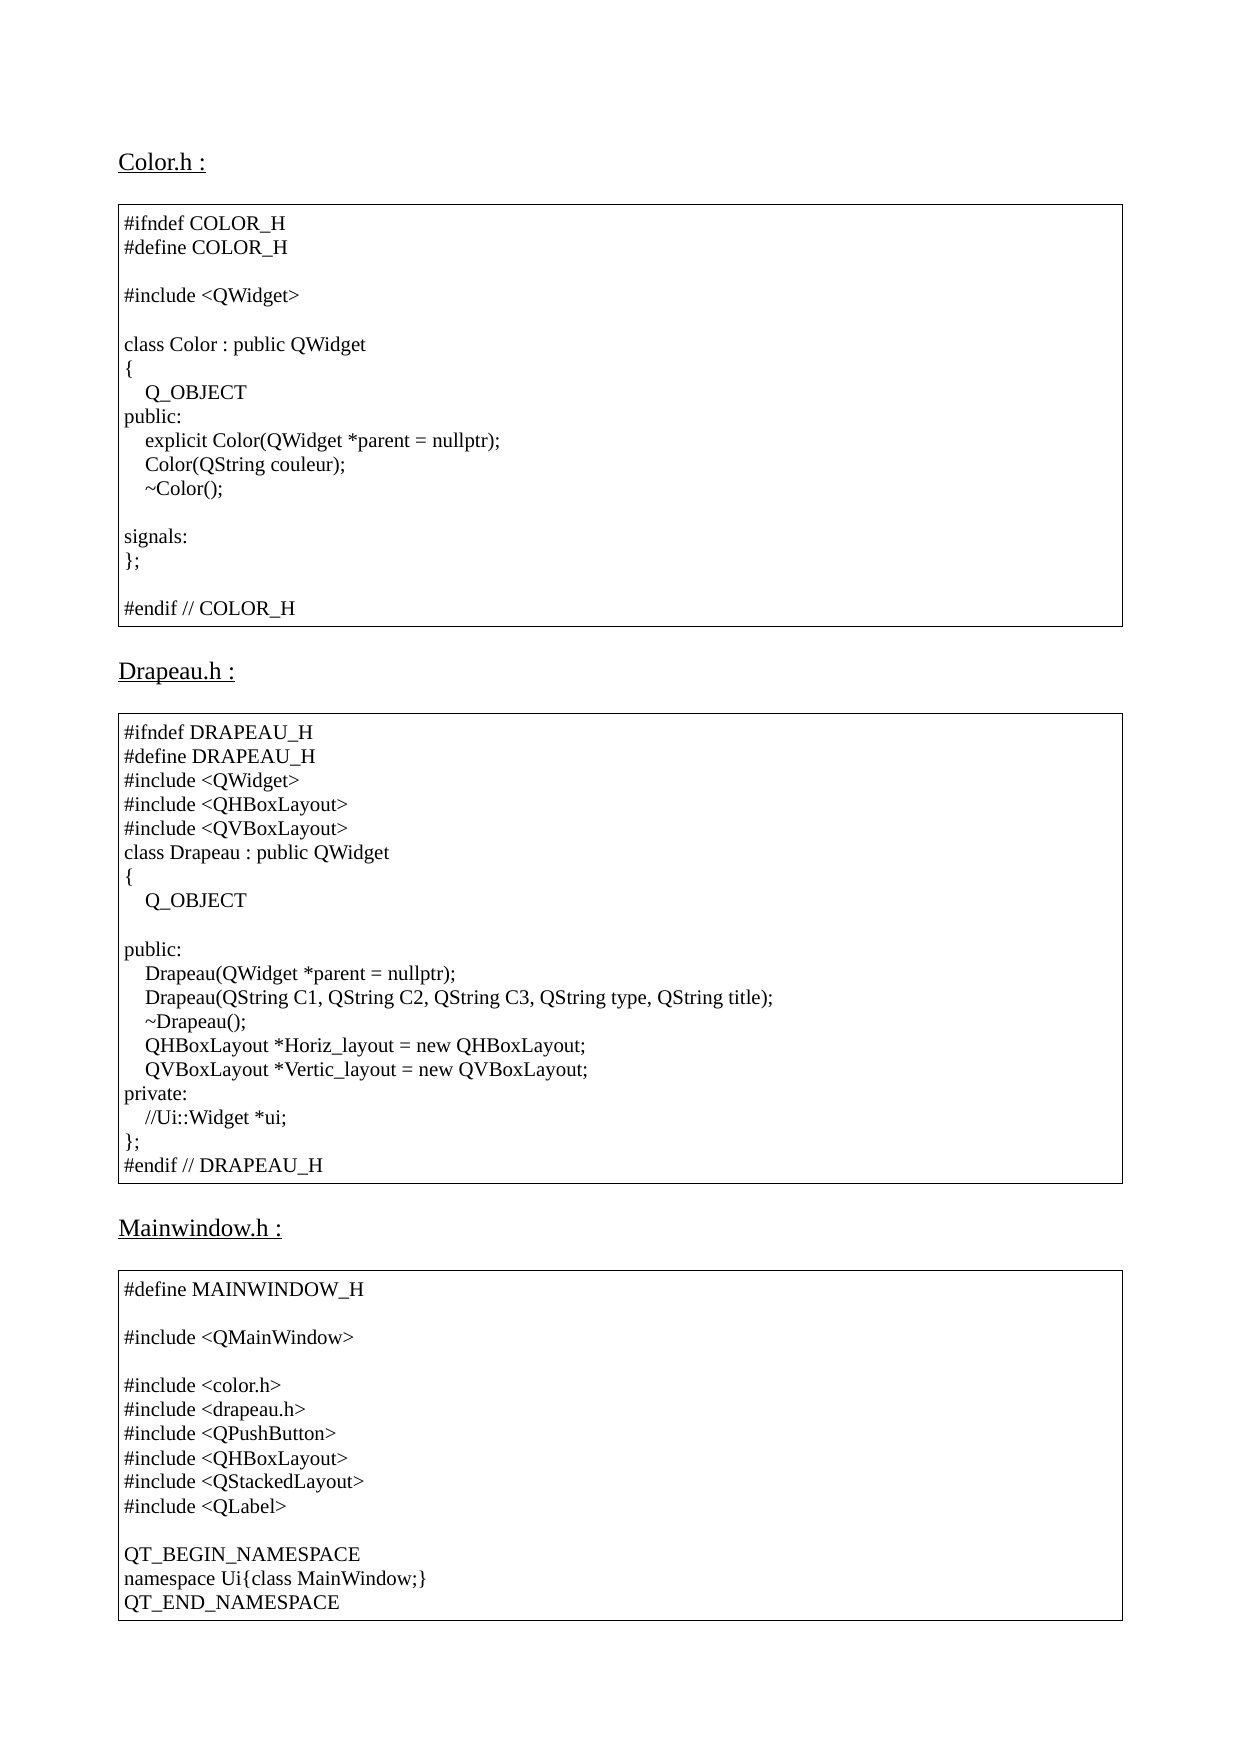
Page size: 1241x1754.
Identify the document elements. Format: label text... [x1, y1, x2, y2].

table_header #ifndef COLOR_H #define COLOR_H #include <QWidget> class Color : public QWidget { Q_OBJECT public: explicit Color(QWidget *parent = nullptr); Color(QString couleur); ~Color(); signals: }; #endif // COLOR_H [119, 205, 1122, 626]
text Mainwindow.h : [118, 1213, 1122, 1241]
table_header #define MAINWINDOW_H #include <QMainWindow> #include <color.h> #include <drapeau.h> #include <QPushButton> #include <QHBoxLayout> #include <QStackedLayout> #include <QLabel> QT_BEGIN_NAMESPACE namespace Ui{class MainWindow;} QT_END_NAMESPACE [119, 1271, 1122, 1619]
text Color.h : [118, 147, 1122, 176]
table_header #ifndef DRAPEAU_H #define DRAPEAU_H #include <QWidget> #include <QHBoxLayout> #include <QVBoxLayout> class Drapeau : public QWidget { Q_OBJECT public: Drapeau(QWidget *parent = nullptr); Drapeau(QString C1, QString C2, QString C3, QString type, QString title); ~Drapeau(); QHBoxLayout *Horiz_layout = new QHBoxLayout; QVBoxLayout *Vertic_layout = new QVBoxLayout; private: //Ui::Widget *ui; }; #endif // DRAPEAU_H [119, 714, 1122, 1183]
text Drapeau.h : [118, 656, 1122, 684]
